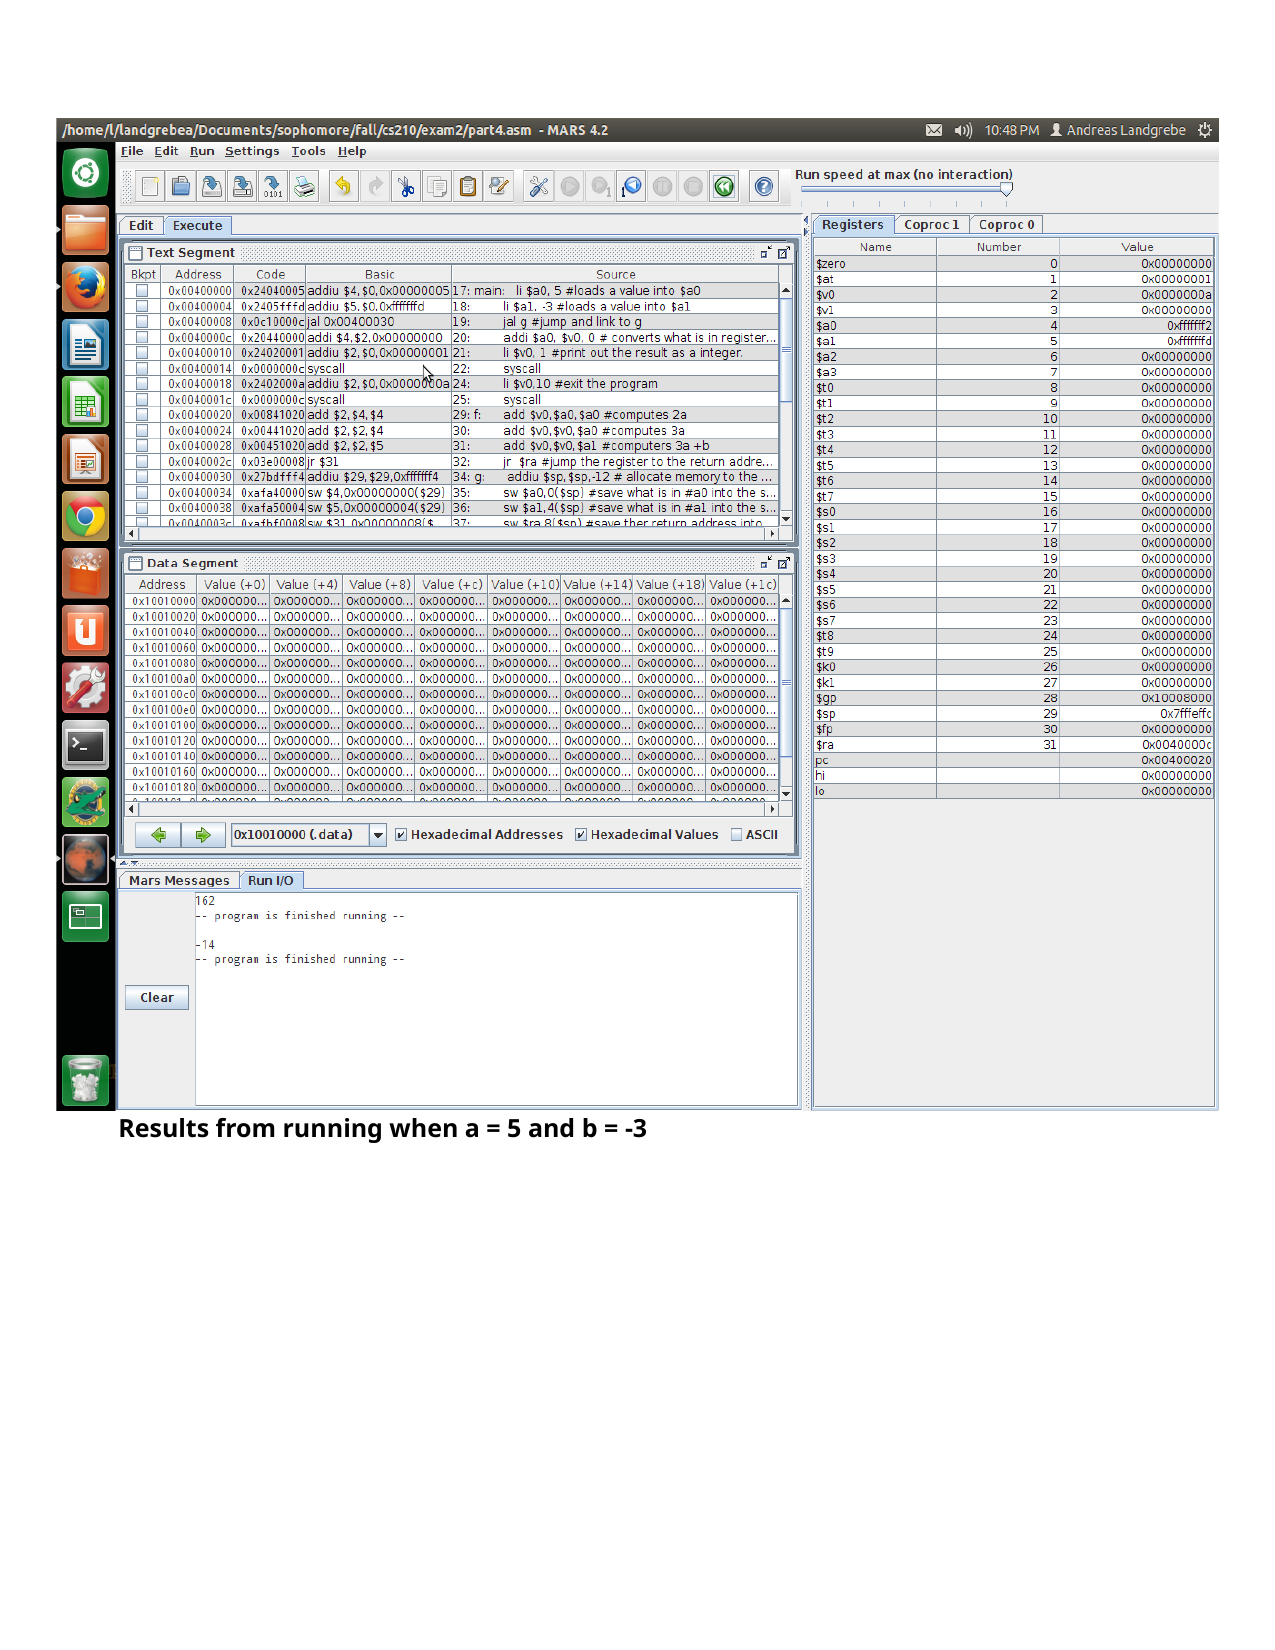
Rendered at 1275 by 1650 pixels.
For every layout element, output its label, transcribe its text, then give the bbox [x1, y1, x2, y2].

text Results from running when a = 5 and b = -3 [118, 1111, 1157, 1145]
picture [56, 118, 1219, 1111]
